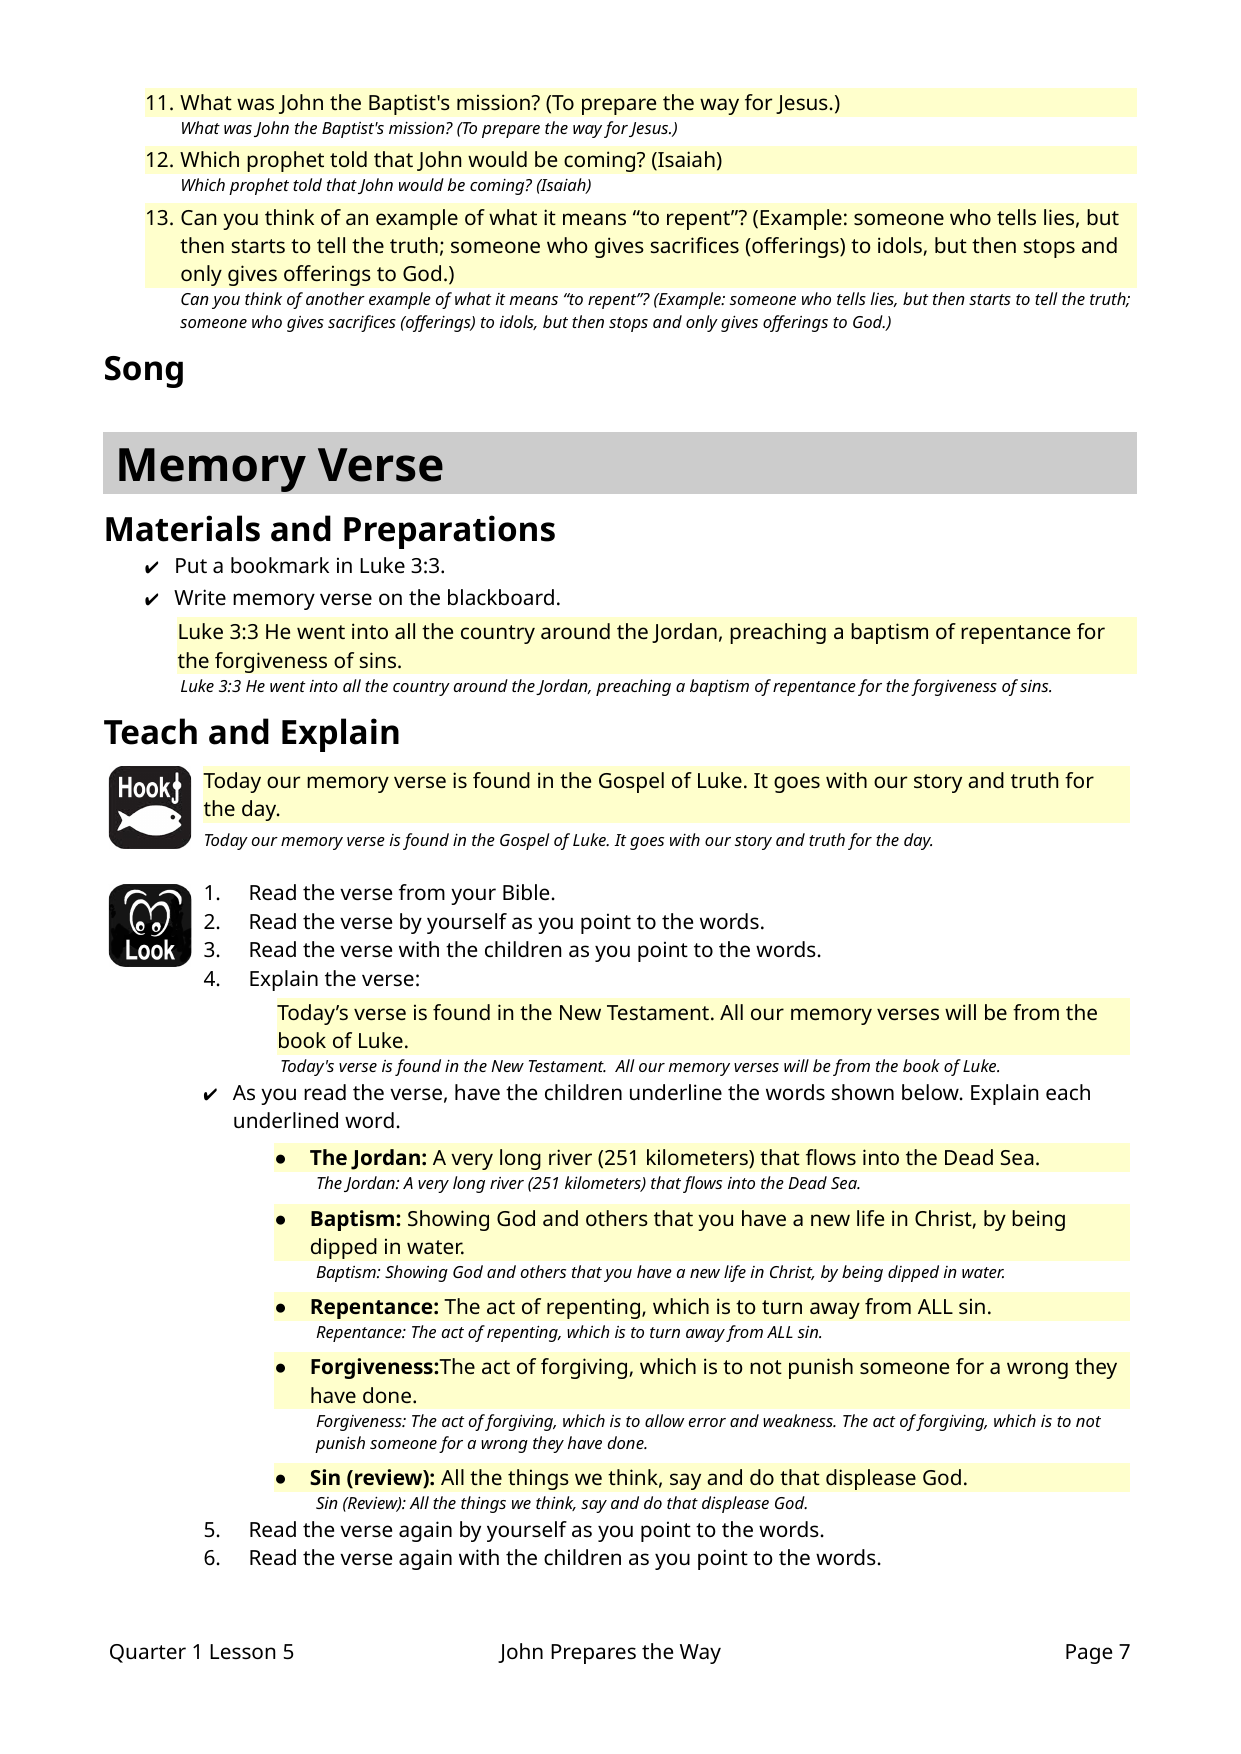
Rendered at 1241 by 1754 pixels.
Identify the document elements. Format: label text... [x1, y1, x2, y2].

text Luke 3:3 He went into all the country around the Jordan, preaching a baptism of repentance for the forgiveness of sins. [180, 674, 1137, 697]
picture [108, 884, 192, 967]
list Can you think of an example of what it means “to repent”? (Example: someone who tells lies, but then starts to tell the truth; someone who gives sacrifices (offerings) to idols, but then stops and only gives offerings to God.) [145, 203, 1137, 288]
text Materials and Preparations [103, 506, 1137, 552]
picture [108, 766, 192, 849]
table_header Today our memory verse is found in the Gospel of Luke. It goes with our story and truth for the day. Today our memory verse is found in the Gospel of Luke. It goes with our story and truth for the day. [197, 754, 1136, 872]
text What was John the Baptist's mission? (To prepare the way for Jesus.) [180, 117, 1137, 140]
list Put a bookmark in Luke 3:3. [145, 552, 1137, 580]
list Which prophet told that John would be coming? (Isaiah) [145, 146, 1137, 174]
text Song [103, 345, 1137, 391]
text Luke 3:3 He went into all the country around the Jordan, preaching a baptism of repentance for the forgiveness of sins. [177, 617, 1137, 674]
list What was John the Baptist's mission? (To prepare the way for Jesus.) [145, 88, 1137, 117]
table_cell Read the verse from your Bible. Read the verse by yourself as you point to the words. Read the verse with the children as you point to the words. Explain the verse: Today’s verse is found in the New Testament. All our memory verses will be from the book of Luke. Today's verse is found in the New Testament. All our memory verses will be from the book of Luke. As you read the verse, have the children underline the words shown below. Explain each underlined word. The Jordan: A very long river (251 kilometers) that flows into the Dead Sea. The Jordan: A very long river (251 kilometers) that flows into the Dead Sea. Baptism: Showing God and others that you have a new life in Christ, by being dipped in water. Baptism: Showing God and others that you have a new life in Christ, by being dipped in water. Repentance: The act of repenting, which is to turn away from ALL sin. Repentance: The act of repenting, which is to turn away from ALL sin. Forgiveness:The act of forgiving, which is to not punish someone for a wrong they have done. Forgiveness: The act of forgiving, which is to allow error and weakness. The act of forgiving, which is to not punish someone for a wrong they have done. Sin (review): All the things we think, say and do that displease God. Sin (Review): All the things we think, say and do that displease God. Read the verse again by yourself as you point to the words. Read the verse again with the children as you point to the words. [197, 873, 1136, 1578]
text Can you think of another example of what it means “to repent”? (Example: someone who tells lies, but then starts to tell the truth; someone who gives sacrifices (offerings) to idols, but then stops and only gives offerings to God.) [180, 288, 1137, 333]
text Which prophet told that John would be coming? (Isaiah) [180, 174, 1137, 197]
text Teach and Explain [103, 709, 1137, 754]
list Write memory verse on the blackboard. [145, 583, 1137, 611]
subtitle Memory Verse [103, 432, 1137, 494]
table_cell [103, 873, 197, 1578]
table_header [103, 754, 197, 872]
